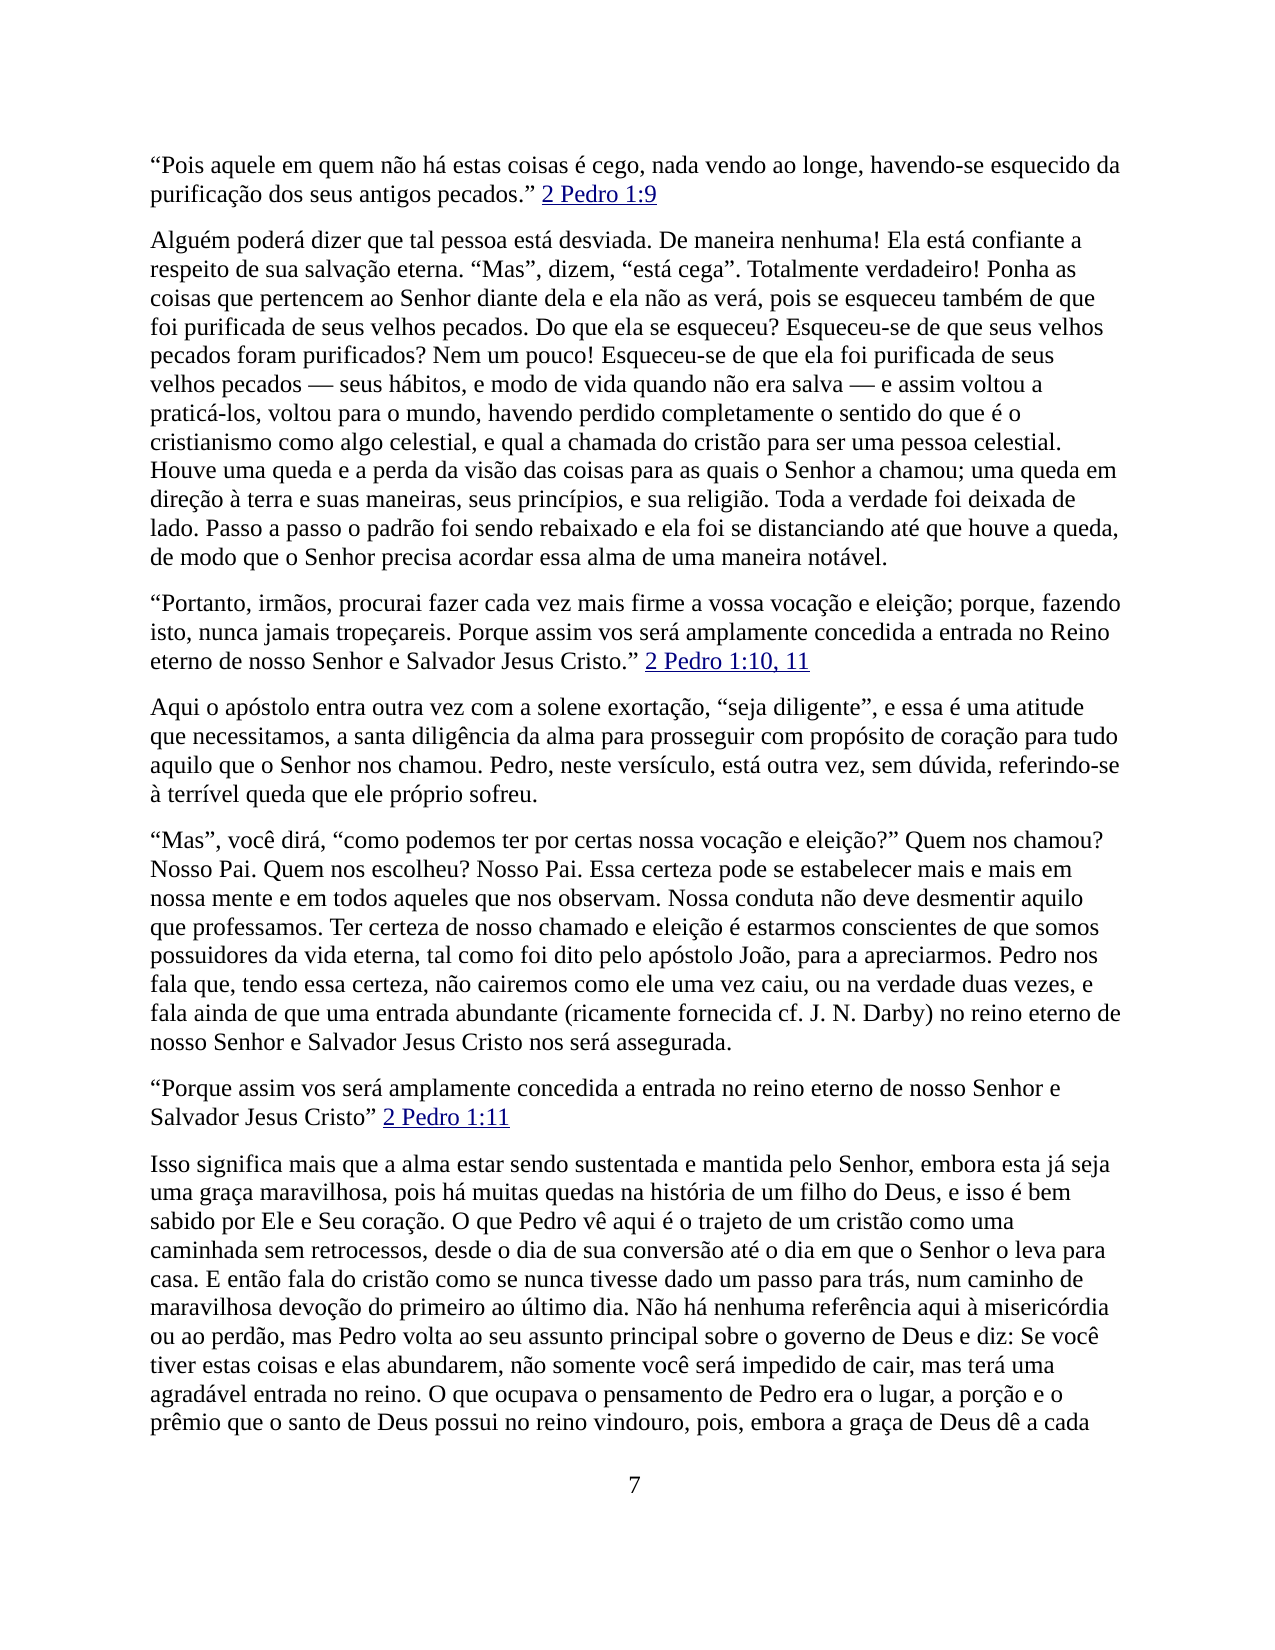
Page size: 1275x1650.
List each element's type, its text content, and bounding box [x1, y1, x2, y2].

text “Portanto, irmãos, procurai fazer cada vez mais firme a vossa vocação e eleição; porque, fazendo isto, nunca jamais tropeçareis. Porque assim vos será amplamente concedida a entrada no Reino eterno de nosso Senhor e Salvador Jesus Cristo.” 2 Pedro 1:10, 11 [150, 588, 1125, 674]
text “Mas”, você dirá, “como podemos ter por certas nossa vocação e eleição?” Quem nos chamou? Nosso Pai. Quem nos escolheu? Nosso Pai. Essa certeza pode se estabelecer mais e mais em nossa mente e em todos aqueles que nos observam. Nossa conduta não deve desmentir aquilo que professamos. Ter certeza de nosso chamado e eleição é estarmos conscientes de que somos possuidores da vida eterna, tal como foi dito pelo apóstolo João, para a apreciarmos. Pedro nos fala que, tendo essa certeza, não cairemos como ele uma vez caiu, ou na verdade duas vezes, e fala ainda de que uma entrada abundante (ricamente fornecida cf. J. N. Darby) no reino eterno de nosso Senhor e Salvador Jesus Cristo nos será assegurada. [150, 825, 1125, 1055]
text Alguém poderá dizer que tal pessoa está desviada. De maneira nenhuma! Ela está confiante a respeito de sua salvação eterna. “Mas”, dizem, “está cega”. Totalmente verdadeiro! Ponha as coisas que pertencem ao Senhor diante dela e ela não as verá, pois se esqueceu também de que foi purificada de seus velhos pecados. Do que ela se esqueceu? Esqueceu-se de que seus velhos pecados foram purificados? Nem um pouco! Esqueceu-se de que ela foi purificada de seus velhos pecados — seus hábitos, e modo de vida quando não era salva — e assim voltou a praticá-los, voltou para o mundo, havendo perdido completamente o sentido do que é o cristianismo como algo celestial, e qual a chamada do cristão para ser uma pessoa celestial. Houve uma queda e a perda da visão das coisas para as quais o Senhor a chamou; uma queda em direção à terra e suas maneiras, seus princípios, e sua religião. Toda a verdade foi deixada de lado. Passo a passo o padrão foi sendo rebaixado e ela foi se distanciando até que houve a queda, de modo que o Senhor precisa acordar essa alma de uma maneira notável. [150, 225, 1125, 570]
text Aqui o apóstolo entra outra vez com a solene exortação, “seja diligente”, e essa é uma atitude que necessitamos, a santa diligência da alma para prosseguir com propósito de coração para tudo aquilo que o Senhor nos chamou. Pedro, neste versículo, está outra vez, sem dúvida, referindo-se à terrível queda que ele próprio sofreu. [150, 692, 1125, 807]
text “Porque assim vos será amplamente concedida a entrada no reino eterno de nosso Senhor e Salvador Jesus Cristo” 2 Pedro 1:11 [150, 1073, 1125, 1131]
text “Pois aquele em quem não há estas coisas é cego, nada vendo ao longe, havendo-se esquecido da purificação dos seus antigos pecados.” 2 Pedro 1:9 [150, 150, 1125, 207]
text Isso significa mais que a alma estar sendo sustentada e mantida pelo Senhor, embora esta já seja uma graça maravilhosa, pois há muitas quedas na história de um filho do Deus, e isso é bem sabido por Ele e Seu coração. O que Pedro vê aqui é o trajeto de um cristão como uma caminhada sem retrocessos, desde o dia de sua conversão até o dia em que o Senhor o leva para casa. E então fala do cristão como se nunca tivesse dado um passo para trás, num caminho de maravilhosa devoção do primeiro ao último dia. Não há nenhuma referência aqui à misericórdia ou ao perdão, mas Pedro volta ao seu assunto principal sobre o governo de Deus e diz: Se você tiver estas coisas e elas abundarem, não somente você será impedido de cair, mas terá uma agradável entrada no reino. O que ocupava o pensamento de Pedro era o lugar, a porção e o prêmio que o santo de Deus possui no reino vindouro, pois, embora a graça de Deus dê a cada [150, 1149, 1125, 1436]
